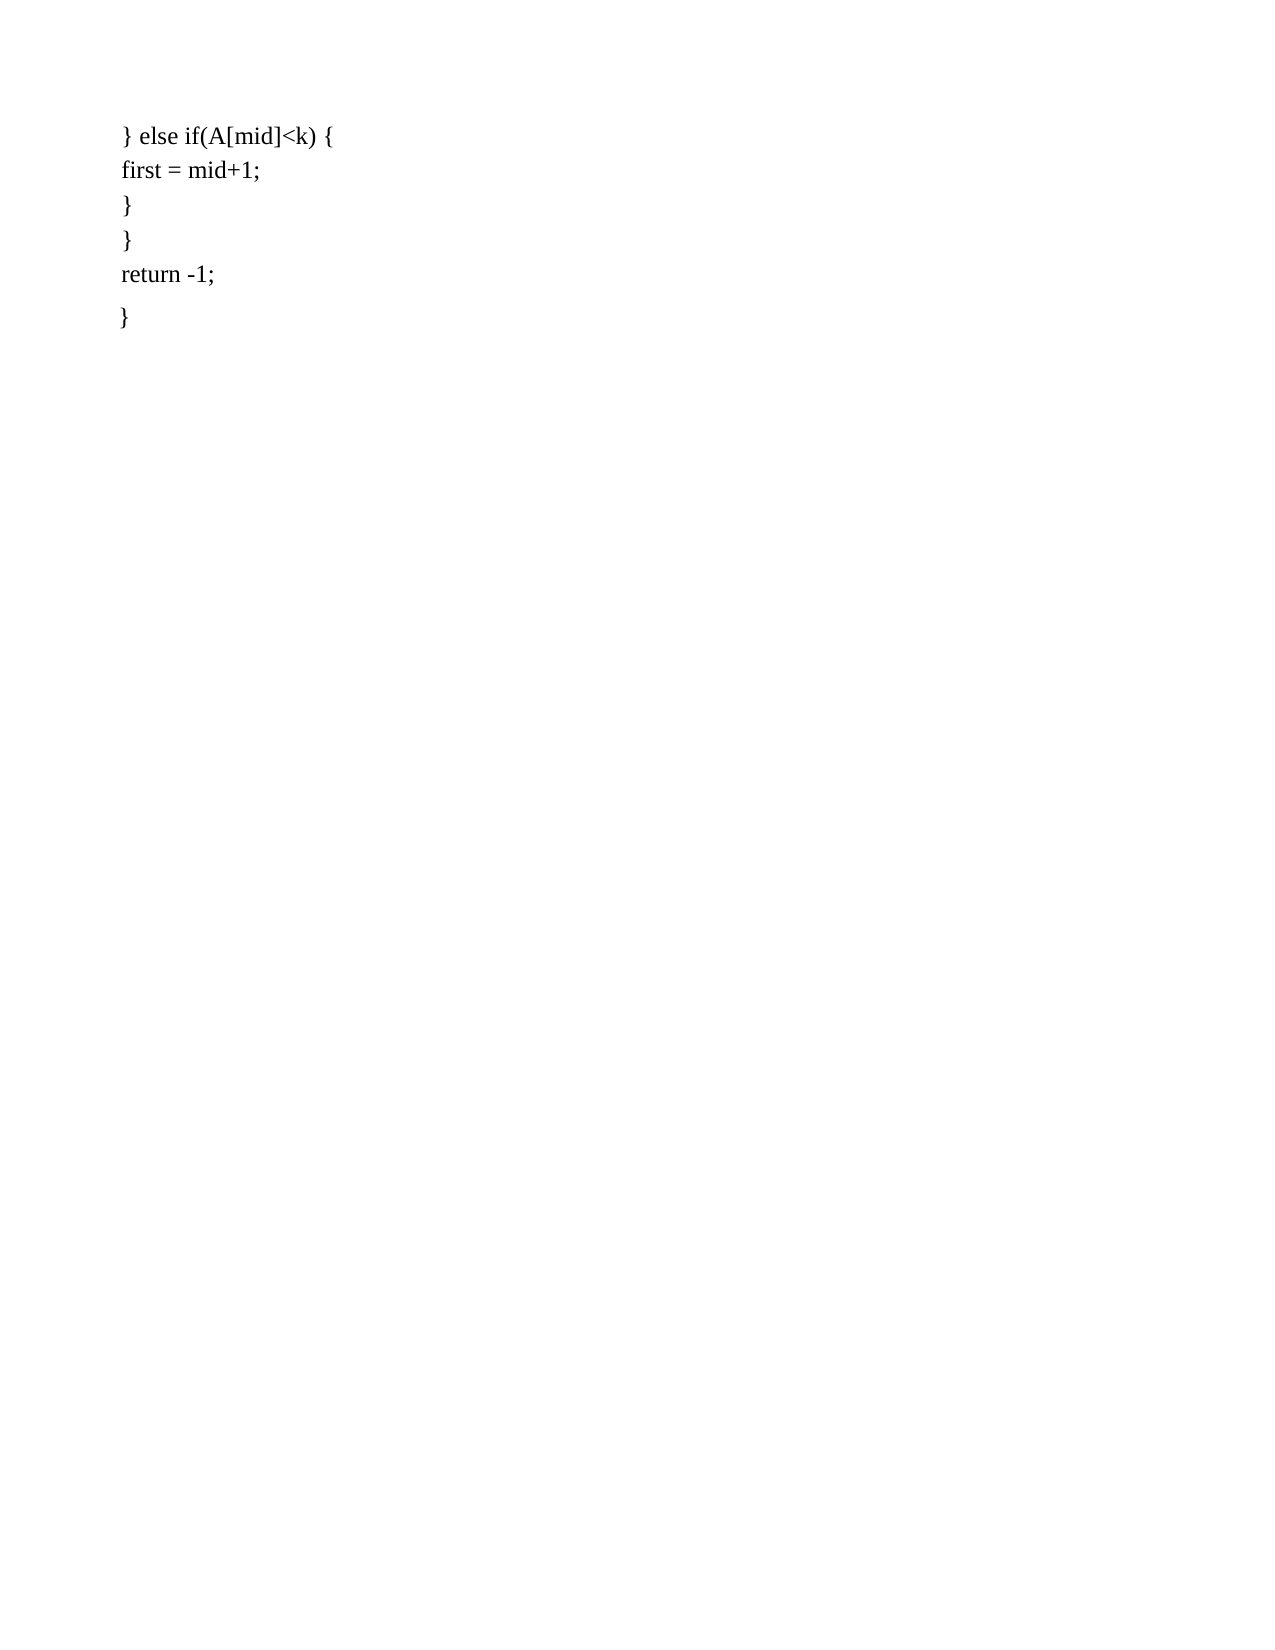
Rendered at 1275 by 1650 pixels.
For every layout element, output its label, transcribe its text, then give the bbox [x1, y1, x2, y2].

table_header } else if(A[mid]<k) { [118, 118, 347, 153]
table_header } [118, 187, 148, 222]
text } [118, 302, 1157, 330]
table_header [118, 291, 136, 302]
table_header first = mid+1; [118, 153, 273, 187]
table_header } [118, 222, 148, 256]
table_header return -1; [118, 256, 409, 291]
